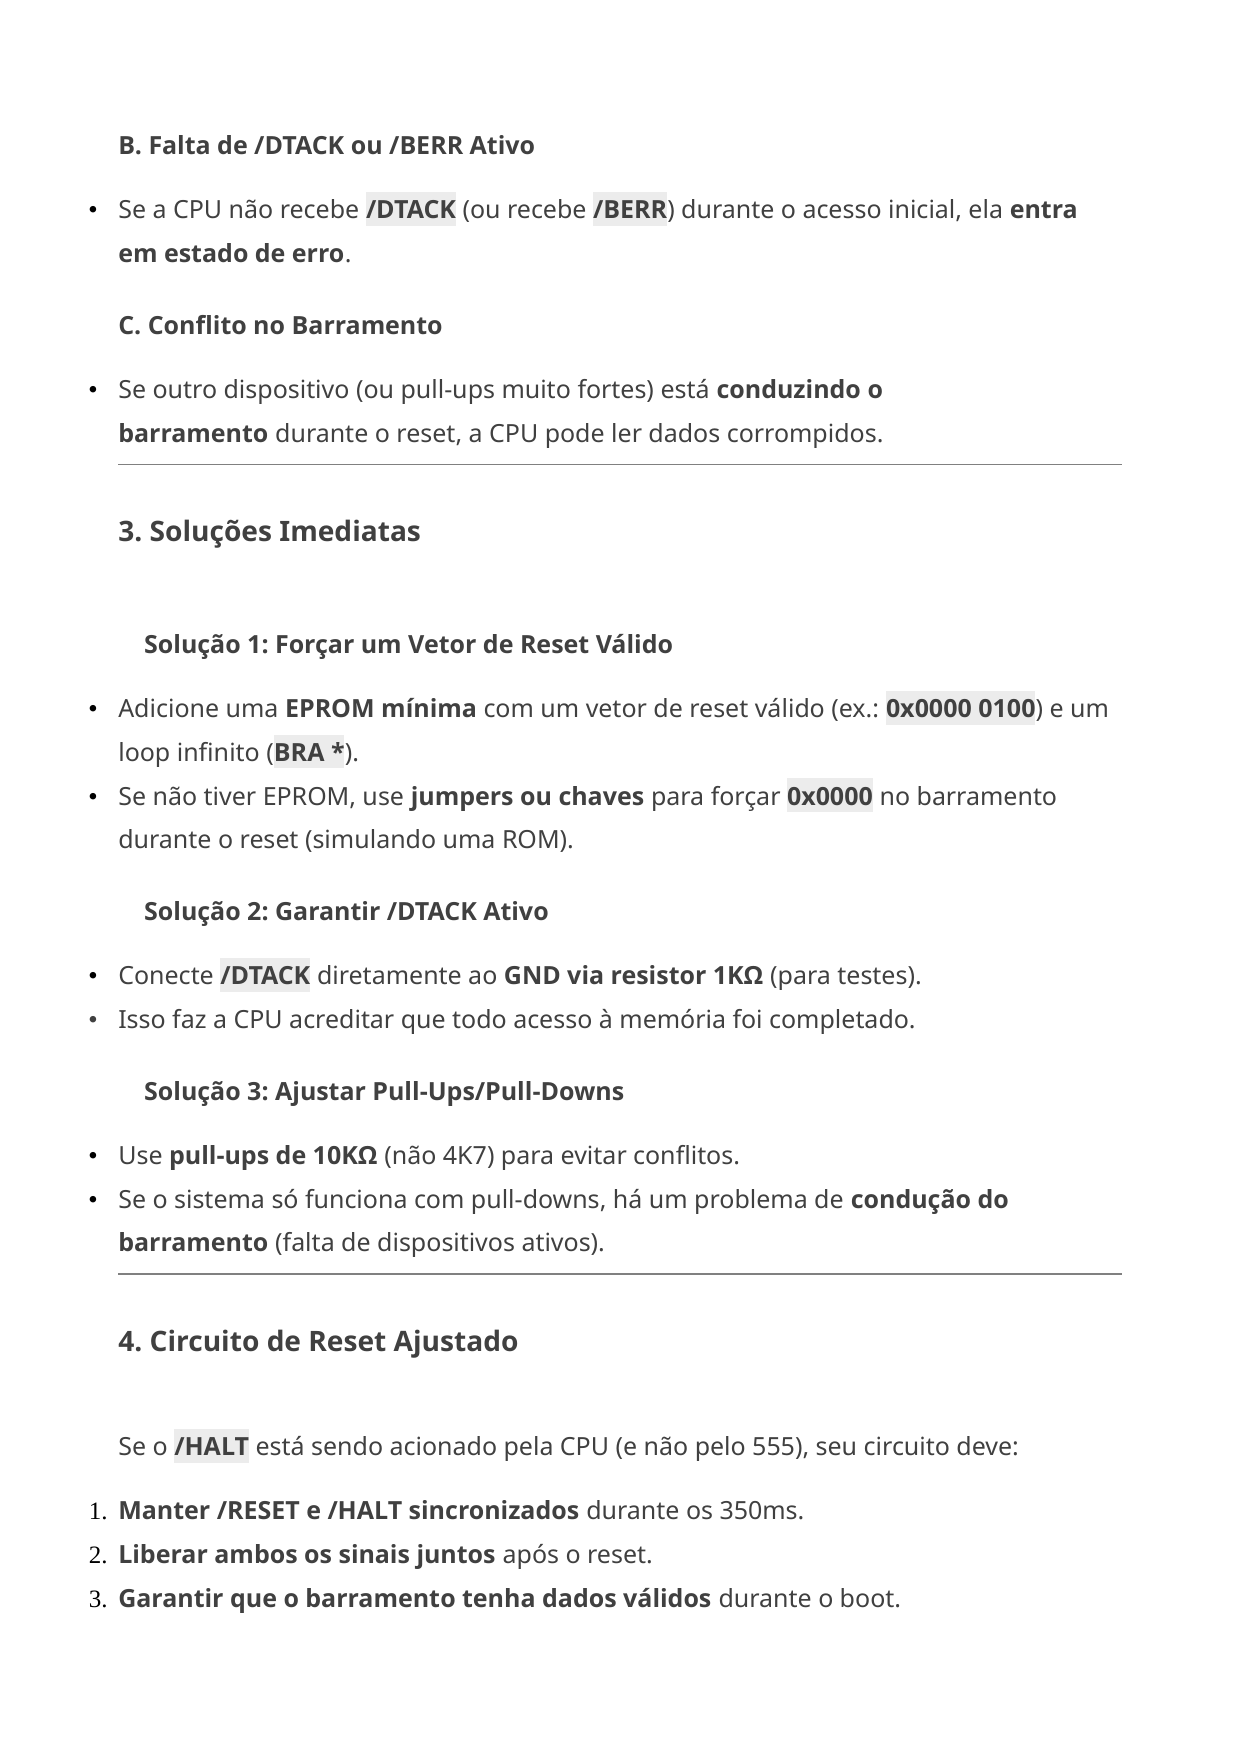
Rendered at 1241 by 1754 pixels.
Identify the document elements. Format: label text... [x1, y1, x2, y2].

list Liberar ambos os sinais juntos após o reset. [118, 1527, 1122, 1571]
text Se o /HALT está sendo acionado pela CPU (e não pelo 555), seu circuito deve: [118, 1419, 1122, 1463]
list Isso faz a CPU acreditar que todo acesso à memória foi completado. [118, 992, 1122, 1036]
subtitle B. Falta de /DTACK ou /BERR Ativo [118, 118, 1122, 162]
list Manter /RESET e /HALT sincronizados durante os 350ms. [118, 1483, 1122, 1527]
subtitle 4. Circuito de Reset Ajustado [118, 1321, 1122, 1359]
subtitle ✅ Solução 1: Forçar um Vetor de Reset Válido [118, 617, 1122, 661]
list Adicione uma EPROM mínima com um vetor de reset válido (ex.: 0x0000 0100) e um loop infinito (BRA *). [118, 681, 1122, 768]
subtitle ✅ Solução 2: Garantir /DTACK Ativo [118, 884, 1122, 928]
list Garantir que o barramento tenha dados válidos durante o boot. [118, 1571, 1122, 1614]
subtitle ✅ Solução 3: Ajustar Pull-Ups/Pull-Downs [118, 1064, 1122, 1108]
subtitle 3. Soluções Imediatas [118, 511, 1122, 549]
list Conecte /DTACK diretamente ao GND via resistor 1KΩ (para testes). [118, 948, 1122, 992]
subtitle C. Conflito no Barramento [118, 298, 1122, 342]
list Se a CPU não recebe /DTACK (ou recebe /BERR) durante o acesso inicial, ela entra em estado de erro. [118, 182, 1122, 270]
list Use pull-ups de 10KΩ (não 4K7) para evitar conflitos. [118, 1128, 1122, 1172]
list Se outro dispositivo (ou pull-ups muito fortes) está conduzindo o barramento durante o reset, a CPU pode ler dados corrompidos. [118, 362, 1122, 449]
list Se não tiver EPROM, use jumpers ou chaves para forçar 0x0000 no barramento durante o reset (simulando uma ROM). [118, 768, 1122, 856]
list Se o sistema só funciona com pull-downs, há um problema de condução do barramento (falta de dispositivos ativos). [118, 1172, 1122, 1259]
